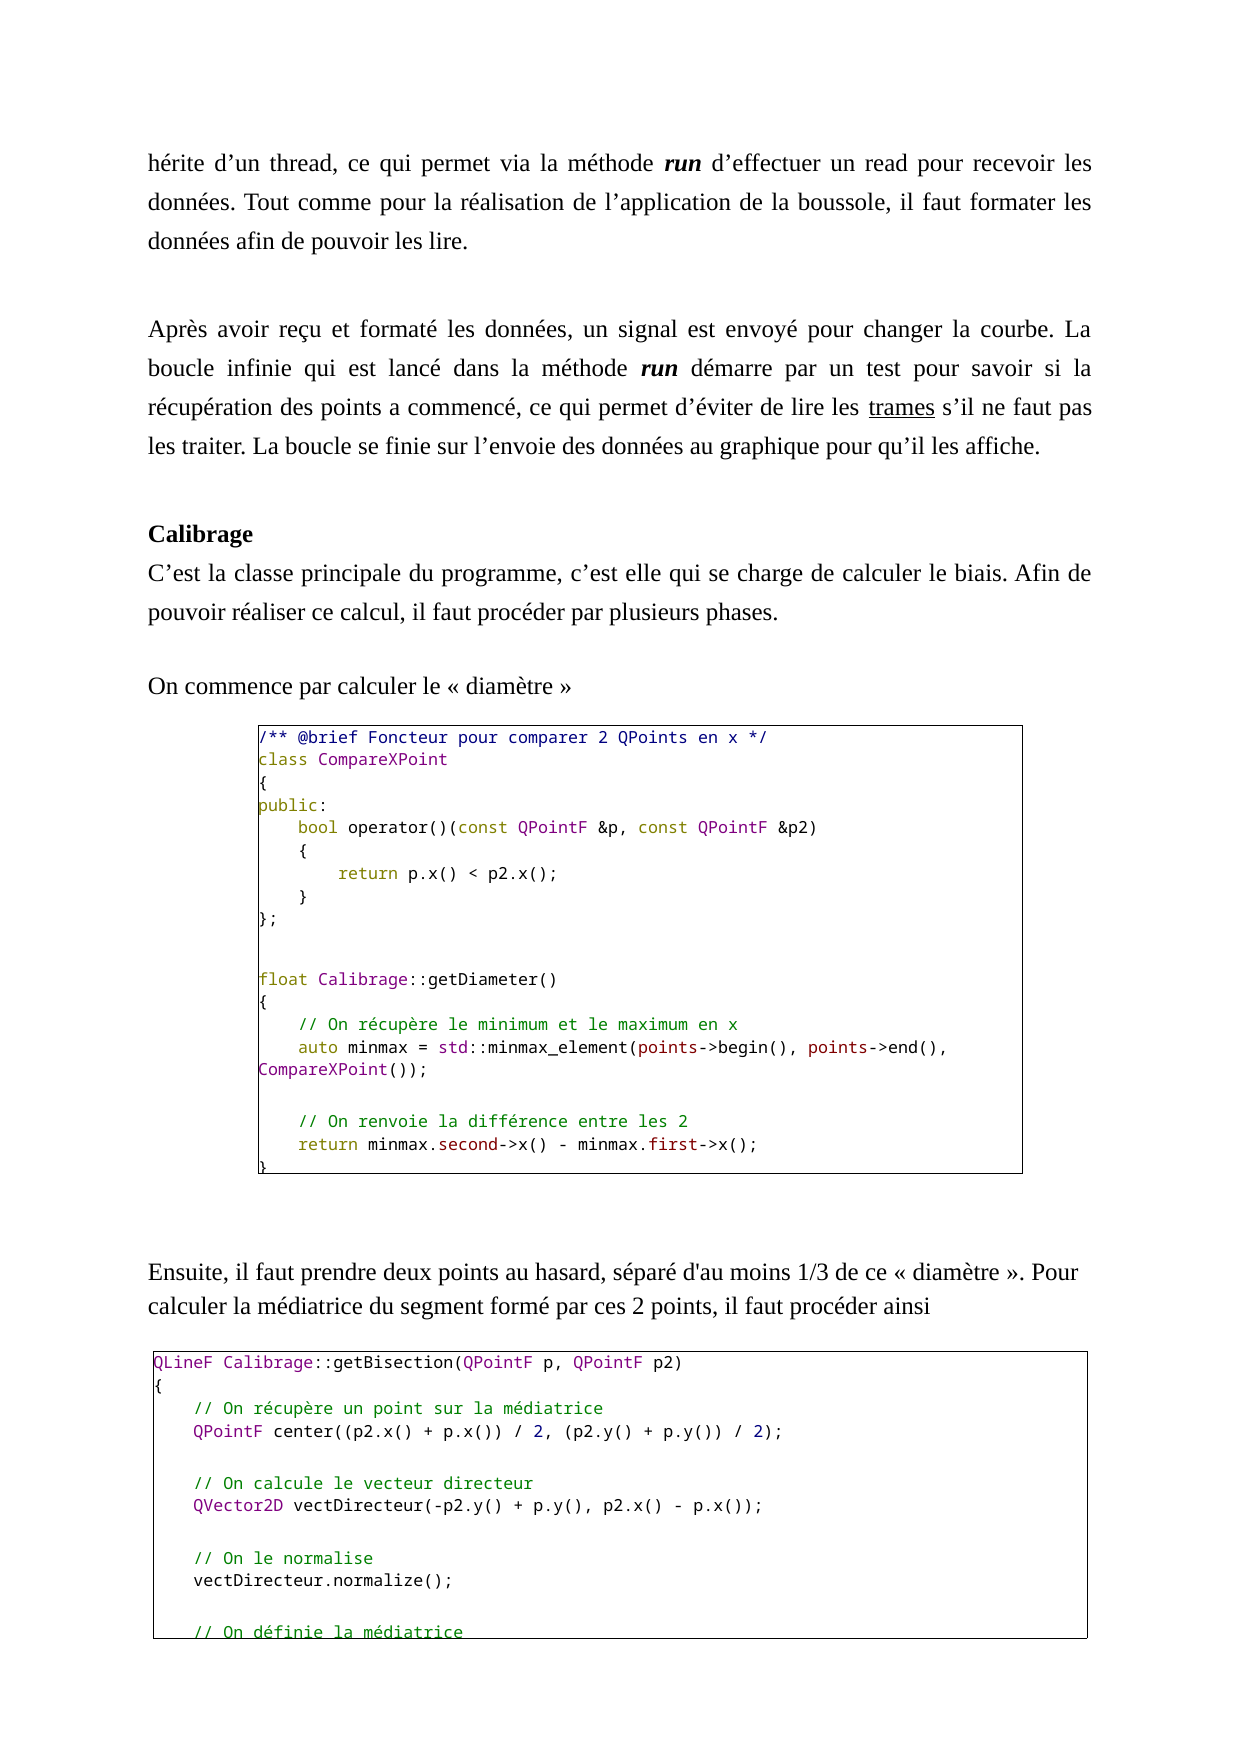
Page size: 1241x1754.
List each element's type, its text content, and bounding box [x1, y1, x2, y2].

text return minmax.second->x() - minmax.first->x(); [259, 1133, 1022, 1156]
text bool operator()(const QPointF &p, const QPointF &p2) [259, 816, 1022, 839]
text public: [259, 793, 1022, 816]
text hérite d’un thread, ce qui permet via la méthode run d’effectuer un read pour recevoir les données. Tout comme pour la réalisation de l’application de la boussole, il faut formater les données afin de pouvoir les lire. [148, 148, 1093, 254]
text C’est la classe principale du programme, c’est elle qui se charge de calculer le biais. Afin de pouvoir réaliser ce calcul, il faut procéder par plusieurs phases. [148, 558, 1093, 626]
text { [154, 1374, 1087, 1396]
text vectDirecteur.normalize(); [154, 1569, 1087, 1592]
text { [259, 839, 1022, 861]
text [259, 929, 1022, 967]
text QPointF center((p2.x() + p.x()) / 2, (p2.y() + p.y()) / 2); [154, 1419, 1087, 1442]
text class CompareXPoint [259, 748, 1022, 771]
text // On renvoie la différence entre les 2 [259, 1110, 1022, 1133]
text [154, 1592, 1087, 1621]
text // On définie la médiatrice [154, 1621, 1087, 1638]
text // On récupère un point sur la médiatrice [154, 1396, 1087, 1419]
text // On récupère le minimum et le maximum en x [259, 1012, 1022, 1035]
text QVector2D vectDirecteur(-p2.y() + p.y(), p2.x() - p.x()); [154, 1494, 1087, 1517]
text return p.x() < p2.x(); [259, 861, 1022, 884]
text [154, 1442, 1087, 1471]
text Après avoir reçu et formaté les données, un signal est envoyé pour changer la courbe. La boucle infinie qui est lancé dans la méthode run démarre par un test pour savoir si la récupération des points a commencé, ce qui permet d’éviter de lire les trames s’il ne faut pas les traiter. La boucle se finie sur l’envoie des données au graphique pour qu’il les affiche. [148, 314, 1093, 460]
text { [259, 990, 1022, 1012]
text On commence par calculer le « diamètre » [148, 636, 1093, 699]
text { [259, 771, 1022, 793]
text [259, 1081, 1022, 1110]
text // On calcule le vecteur directeur [154, 1471, 1087, 1494]
text } [259, 1156, 1022, 1173]
text } [259, 884, 1022, 907]
text Calibrage [148, 519, 1093, 548]
text auto minmax = std::minmax_element(points->begin(), points->end(), CompareXPoint()); [259, 1035, 1022, 1081]
text }; [259, 907, 1022, 929]
text QLineF Calibrage::getBisection(QPointF p, QPointF p2) [154, 1352, 1087, 1374]
text [154, 1517, 1087, 1546]
text /** @brief Foncteur pour comparer 2 QPoints en x */ [259, 726, 1022, 748]
text Ensuite, il faut prendre deux points au hasard, séparé d'au moins 1/3 de ce « diamètre ». Pour calculer la médiatrice du segment formé par ces 2 points, il faut procéder ainsi [148, 1257, 1093, 1320]
text // On le normalise [154, 1546, 1087, 1569]
text float Calibrage::getDiameter() [259, 967, 1022, 990]
